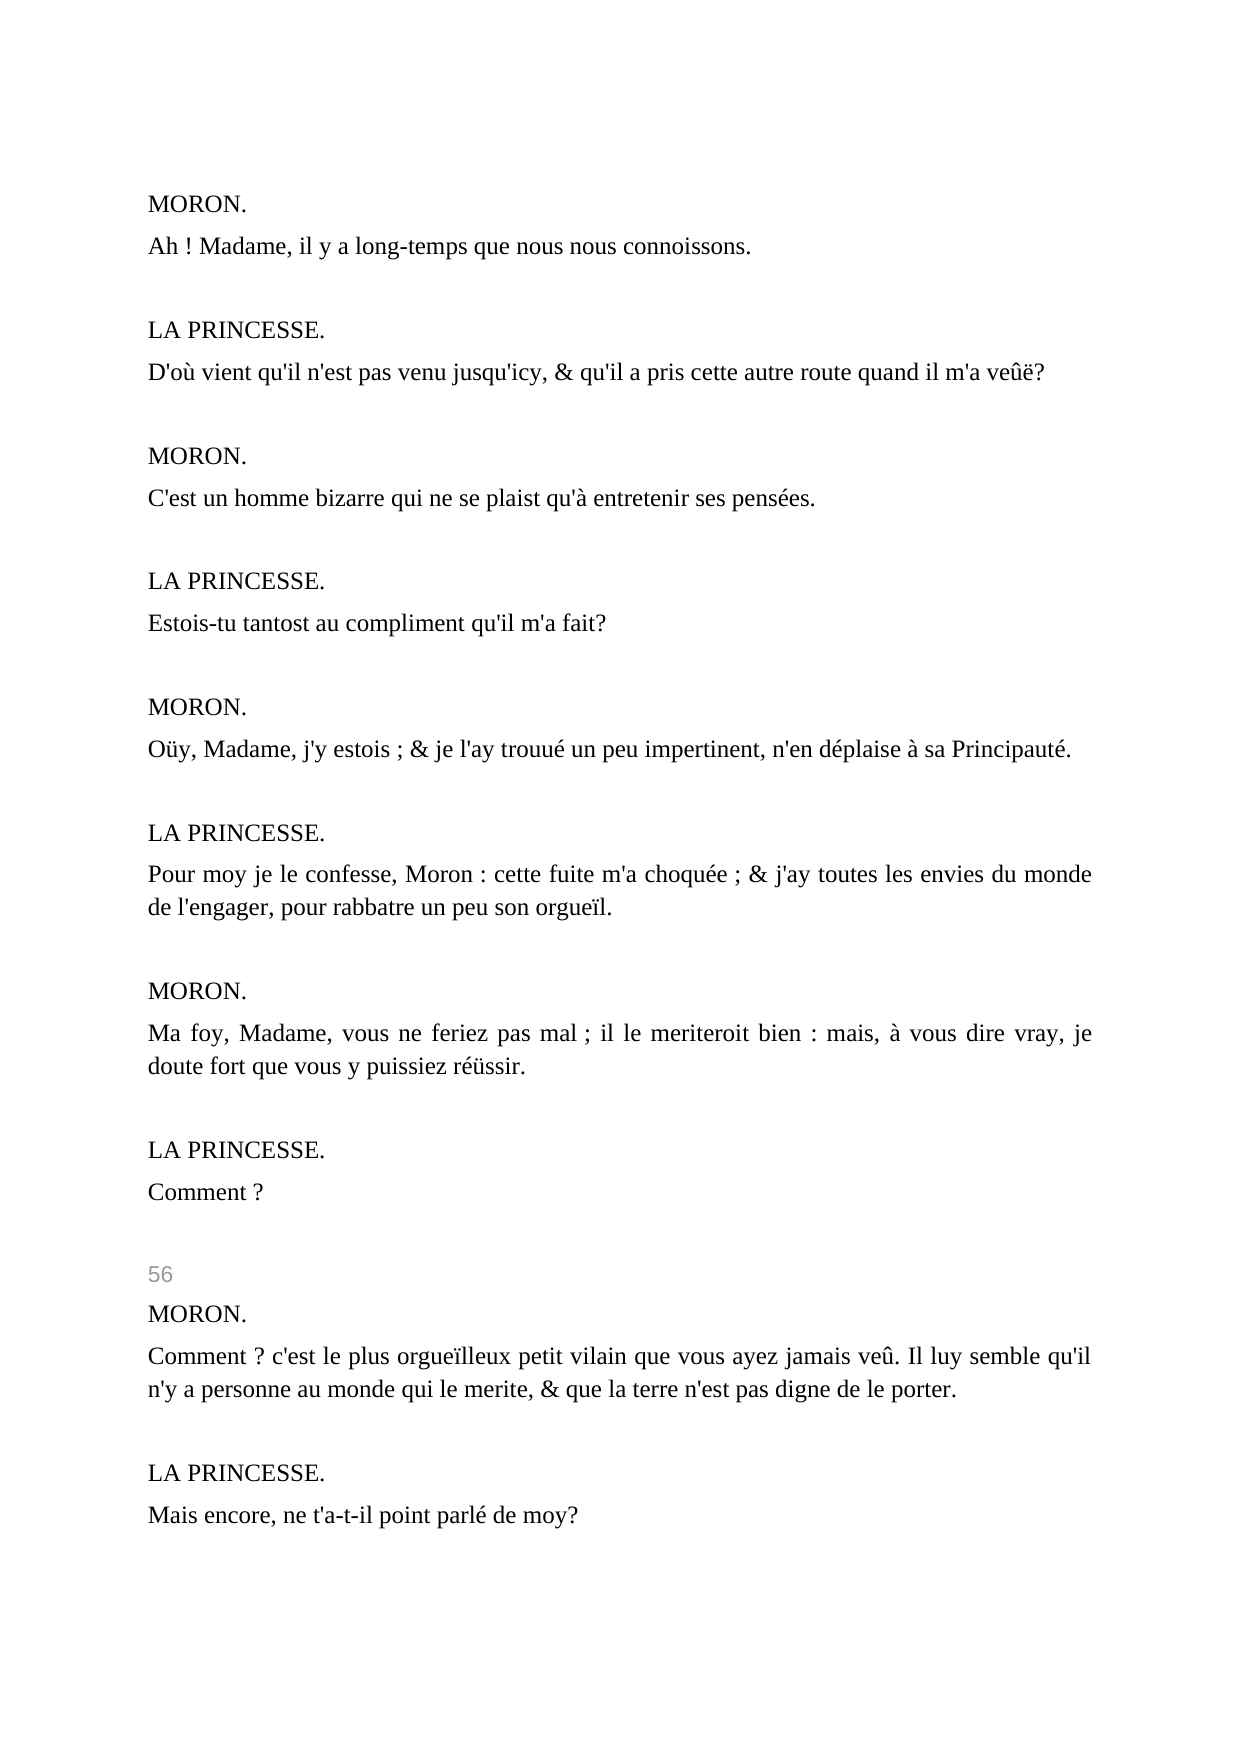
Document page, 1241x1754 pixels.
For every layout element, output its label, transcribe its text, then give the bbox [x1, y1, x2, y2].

text Oüy, Madame, j'y estois ; & je l'ay trouué un peu impertinent, n'en déplaise à sa Principauté. [148, 734, 1093, 763]
text LA PRINCESSE. [148, 1135, 1093, 1164]
text MORON. [148, 189, 1093, 218]
text Ah ! Madame, il y a long-temps que nous nous connoissons. [148, 231, 1093, 260]
text LA PRINCESSE. [148, 566, 1093, 595]
text 56 [173, 1261, 1093, 1287]
text Ma foy, Madame, vous ne feriez pas mal ; il le meriteroit bien : mais, à vous dire vray, je doute fort que vous y puissiez réüssir. [148, 1018, 1093, 1080]
text MORON. [148, 1299, 1093, 1328]
text C'est un homme bizarre qui ne se plaist qu'à entretenir ses pensées. [148, 483, 1093, 511]
text LA PRINCESSE. [148, 818, 1093, 846]
text D'où vient qu'il n'est pas venu jusqu'icy, & qu'il a pris cette autre route quand il m'a veûë? [148, 357, 1093, 386]
text LA PRINCESSE. [148, 315, 1093, 344]
text Comment ? c'est le plus orgueïlleux petit vilain que vous ayez jamais veû. Il luy semble qu'il n'y a personne au monde qui le merite, & que la terre n'est pas digne de le porter. [148, 1341, 1093, 1403]
text Comment ? [148, 1177, 1093, 1206]
text Estois-tu tantost au compliment qu'il m'a fait? [148, 608, 1093, 637]
text MORON. [148, 441, 1093, 469]
text LA PRINCESSE. [148, 1458, 1093, 1487]
text MORON. [148, 976, 1093, 1005]
text Pour moy je le confesse, Moron : cette fuite m'a choquée ; & j'ay toutes les envies du monde de l'engager, pour rabbatre un peu son orgueïl. [148, 859, 1093, 921]
text MORON. [148, 692, 1093, 721]
text Mais encore, ne t'a-t-il point parlé de moy? [148, 1500, 1093, 1529]
